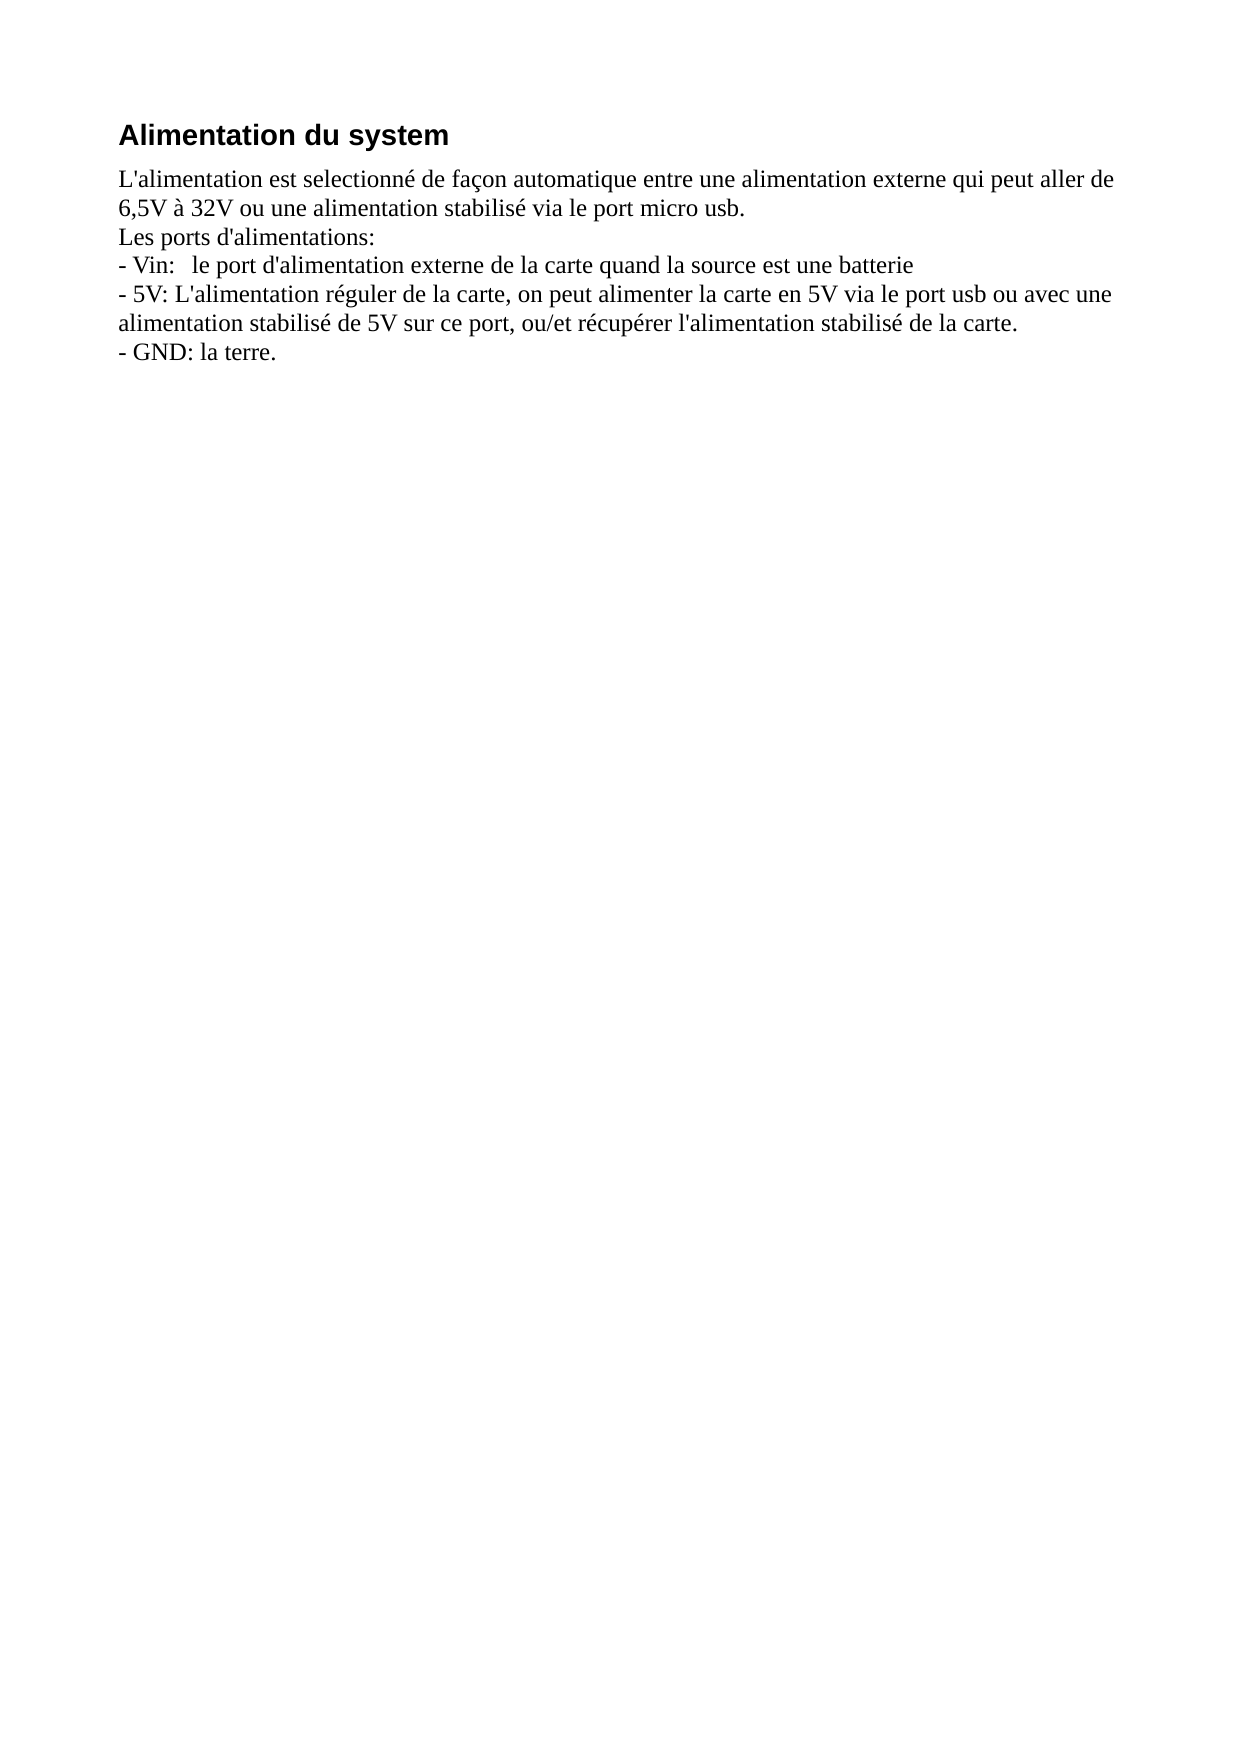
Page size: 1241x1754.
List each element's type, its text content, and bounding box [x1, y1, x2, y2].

text - Vin: le port d'alimentation externe de la carte quand la source est une batterie [118, 251, 1122, 279]
text L'alimentation est selectionné de façon automatique entre une alimentation externe qui peut aller de 6,5V à 32V ou une alimentation stabilisé via le port micro usb. [118, 164, 1122, 222]
subtitle Alimentation du system [118, 118, 1122, 152]
text Les ports d'alimentations: [118, 222, 1122, 251]
text - 5V: L'alimentation réguler de la carte, on peut alimenter la carte en 5V via le port usb ou avec une alimentation stabilisé de 5V sur ce port, ou/et récupérer l'alimentation stabilisé de la carte. [118, 279, 1122, 337]
text - GND: la terre. [118, 337, 1122, 366]
